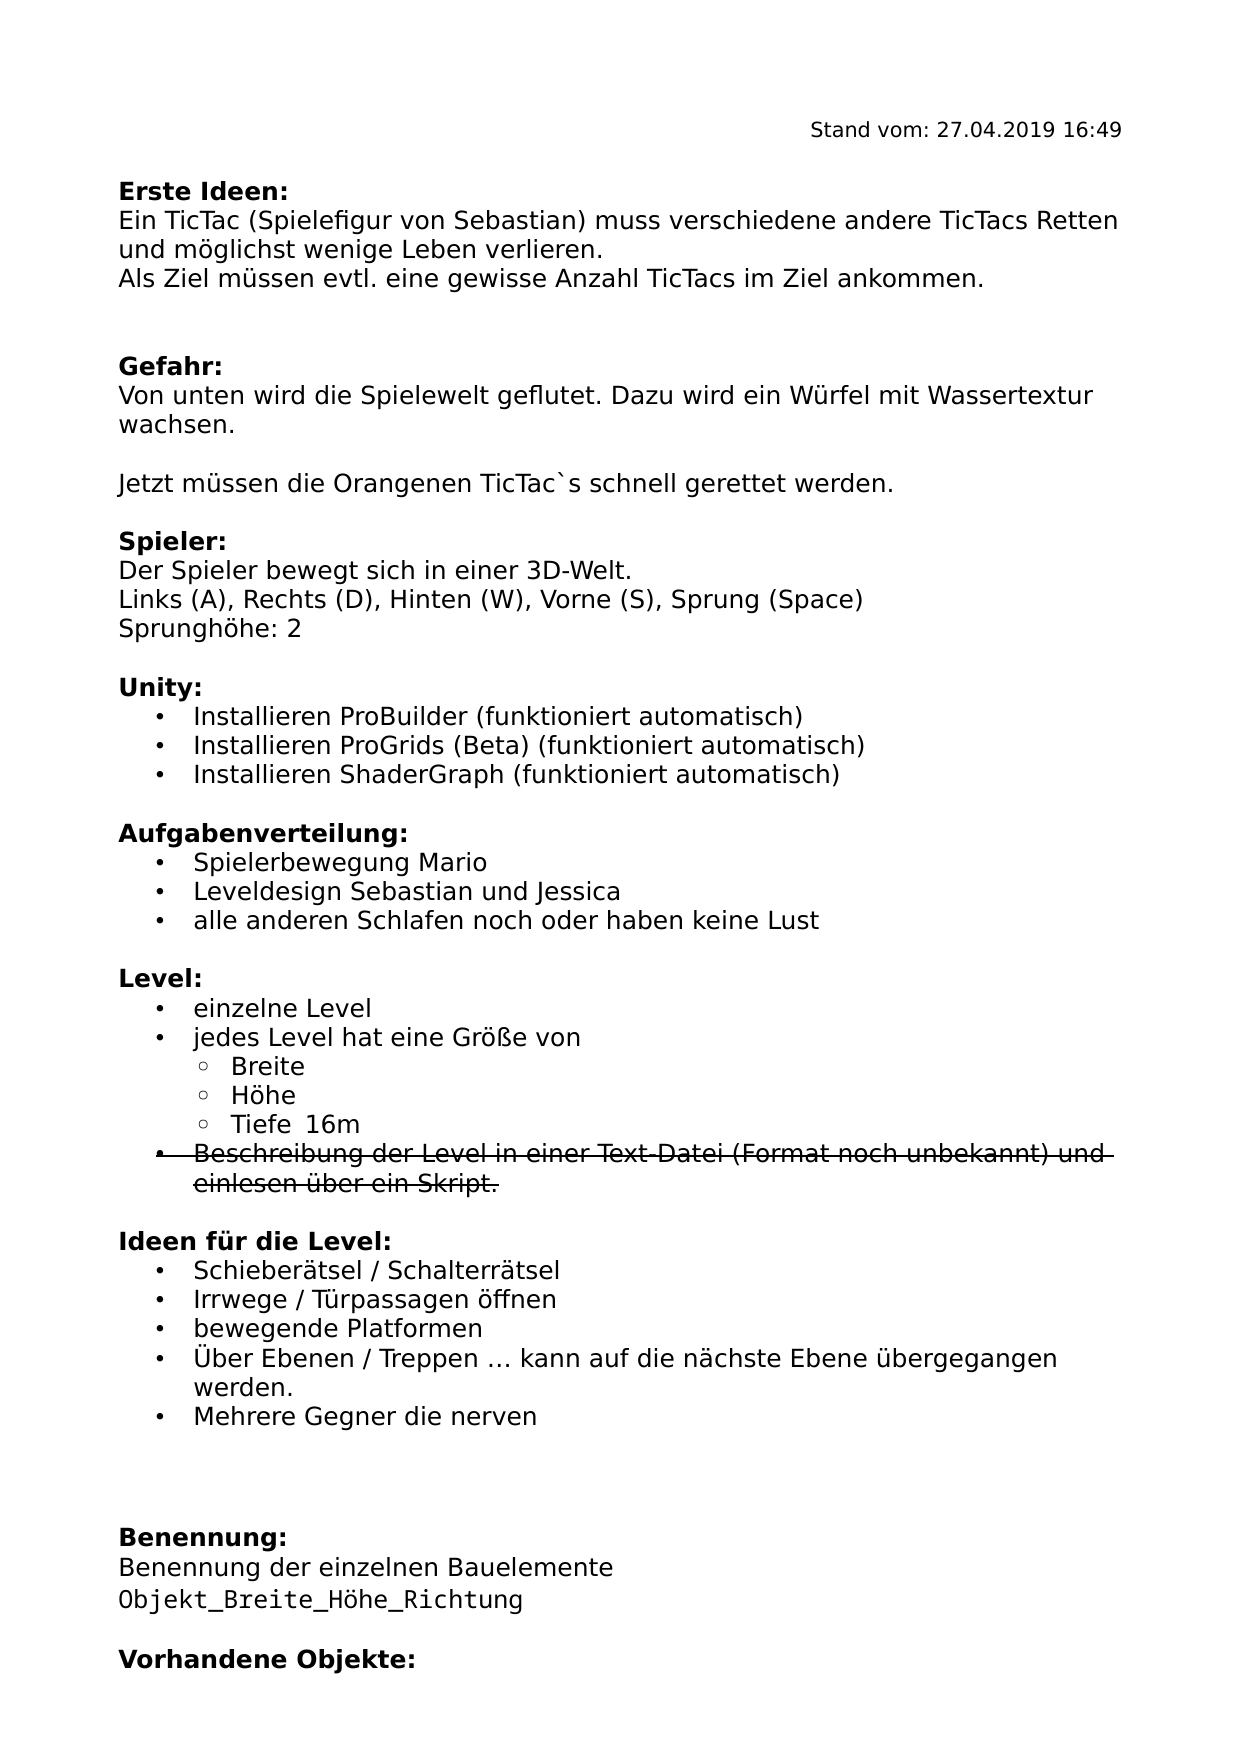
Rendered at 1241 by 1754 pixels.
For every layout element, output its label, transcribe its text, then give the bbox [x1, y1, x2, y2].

text Aufgabenverteilung: [118, 819, 1122, 848]
text Gefahr: [118, 352, 1122, 381]
list Höhe [193, 1081, 1122, 1110]
text Vorhandene Objekte: [118, 1645, 1122, 1674]
list Installieren ProBuilder (funktioniert automatisch) [156, 702, 1122, 731]
text Von unten wird die Spielewelt geflutet. Dazu wird ein Würfel mit Wassertextur wachsen. [118, 381, 1122, 439]
text Links (A), Rechts (D), Hinten (W), Vorne (S), Sprung (Space) [118, 585, 1122, 614]
text Ein TicTac (Spielefigur von Sebastian) muss verschiedene andere TicTacs Retten und möglichst wenige Leben verlieren. [118, 206, 1122, 264]
list Installieren ProGrids (Beta) (funktioniert automatisch) [156, 731, 1122, 760]
list Spielerbewegung Mario [156, 848, 1122, 877]
text Jetzt müssen die Orangenen TicTac`s schnell gerettet werden. [118, 469, 1122, 498]
text Ideen für die Level: [118, 1227, 1122, 1256]
text Objekt_Breite_Höhe_Richtung [118, 1582, 1122, 1616]
text Spieler: [118, 527, 1122, 556]
list Tiefe 16m [193, 1110, 1122, 1139]
list einzelne Level [156, 994, 1122, 1023]
text Erste Ideen: [118, 177, 1122, 206]
list Leveldesign Sebastian und Jessica [156, 877, 1122, 906]
list jedes Level hat eine Größe von [156, 1023, 1122, 1052]
list Mehrere Gegner die nerven [156, 1402, 1122, 1431]
list Schieberätsel / Schalterrätsel [156, 1256, 1122, 1285]
text Benennung: [118, 1524, 1122, 1553]
list Beschreibung der Level in einer Text-Datei (Format noch unbekannt) und einlesen über ein Skript. [156, 1139, 1122, 1198]
text Der Spieler bewegt sich in einer 3D-Welt. [118, 556, 1122, 585]
text Unity: [118, 673, 1122, 702]
text Benennung der einzelnen Bauelemente [118, 1553, 1122, 1582]
list Über Ebenen / Treppen … kann auf die nächste Ebene übergegangen werden. [156, 1344, 1122, 1402]
list bewegende Platformen [156, 1314, 1122, 1344]
list Installieren ShaderGraph (funktioniert automatisch) [156, 760, 1122, 789]
list Irrwege / Türpassagen öffnen [156, 1285, 1122, 1314]
list Breite [193, 1052, 1122, 1081]
list alle anderen Schlafen noch oder haben keine Lust [156, 906, 1122, 935]
text Als Ziel müssen evtl. eine gewisse Anzahl TicTacs im Ziel ankommen. [118, 264, 1122, 294]
text Level: [118, 964, 1122, 994]
text Sprunghöhe: 2 [118, 614, 1122, 644]
